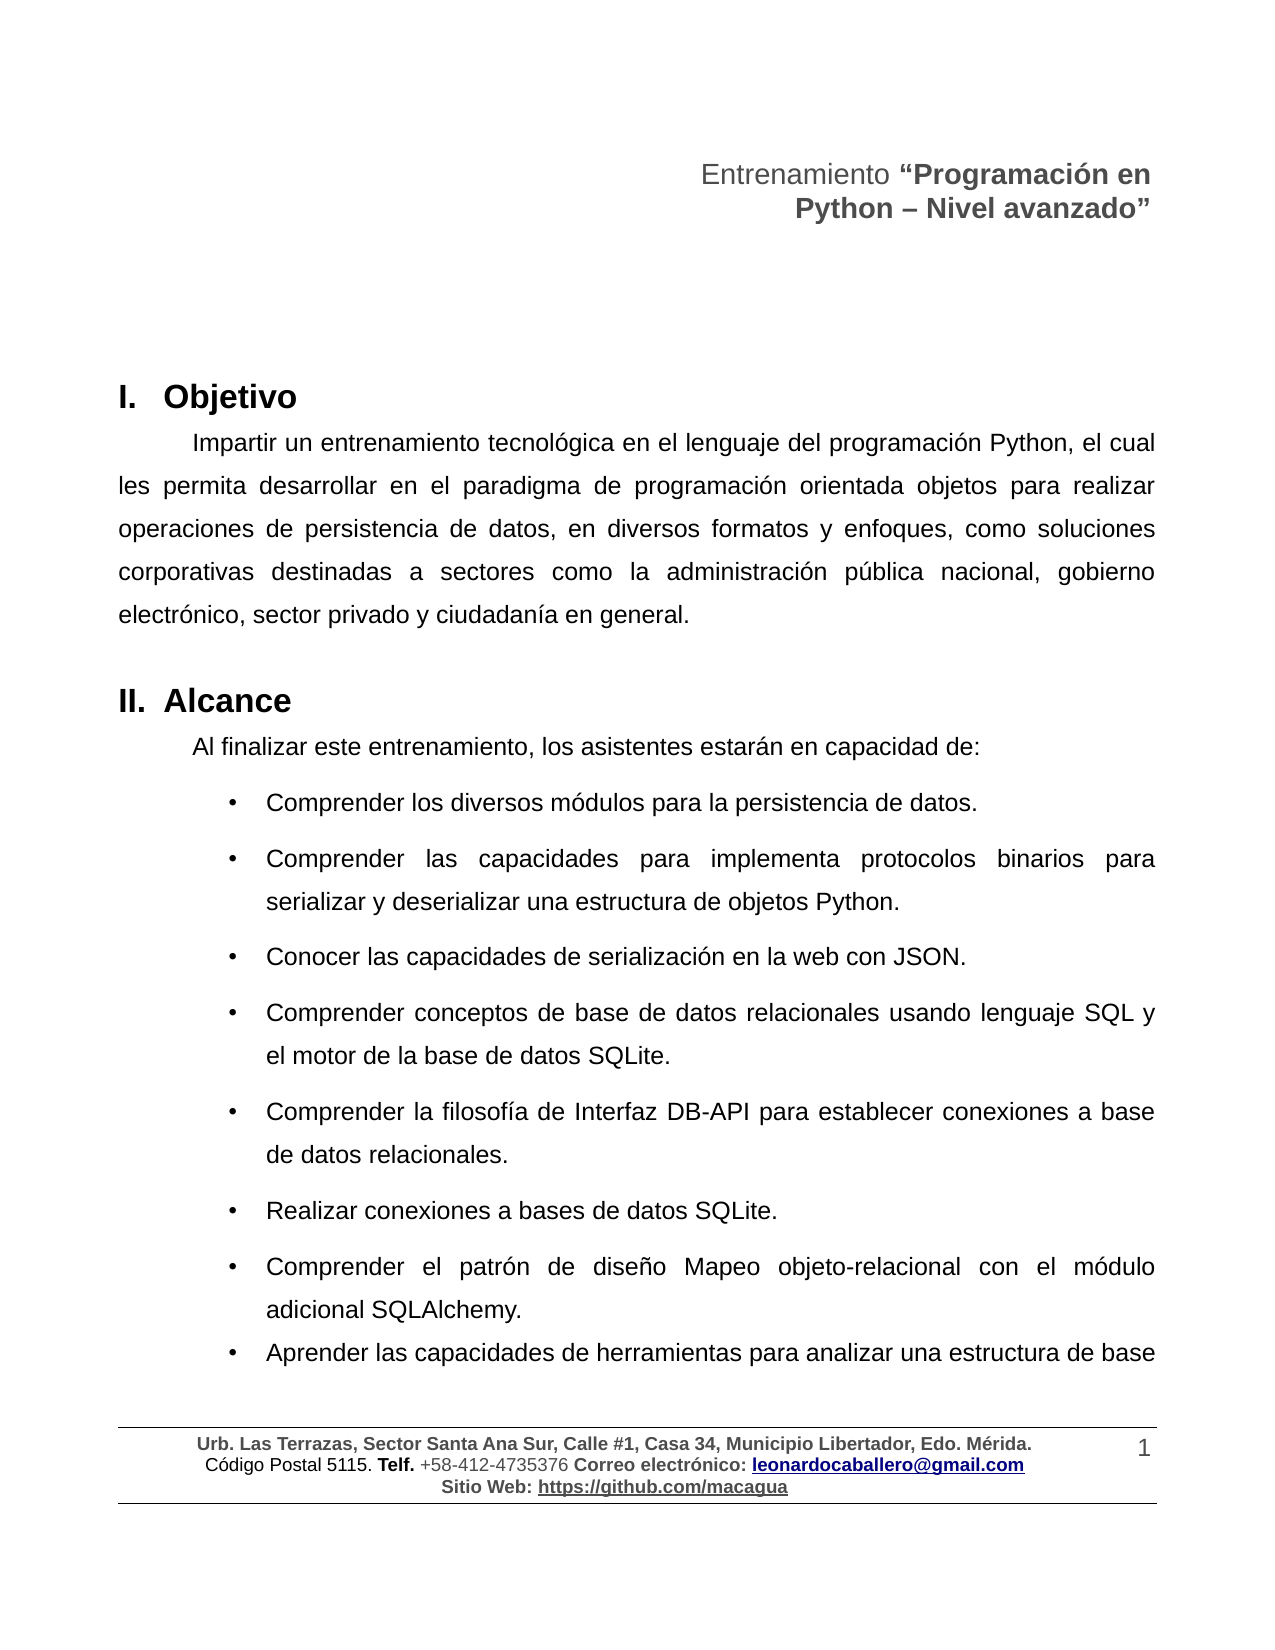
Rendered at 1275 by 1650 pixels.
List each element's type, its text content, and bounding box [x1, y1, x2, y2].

text Al finalizar este entrenamiento, los asistentes estarán en capacidad de: [118, 732, 1157, 761]
list Comprender conceptos de base de datos relacionales usando lenguaje SQL y el motor de la base de datos SQLite. [228, 998, 1157, 1070]
list Comprender los diversos módulos para la persistencia de datos. [228, 788, 1157, 817]
list Comprender la filosofía de Interfaz DB-API para establecer conexiones a base de datos relacionales. [228, 1097, 1157, 1169]
list Comprender las capacidades para implementa protocolos binarios para serializar y deserializar una estructura de objetos Python. [228, 843, 1157, 916]
list Conocer las capacidades de serialización en la web con JSON. [228, 942, 1157, 971]
list Realizar conexiones a bases de datos SQLite. [228, 1196, 1157, 1225]
subtitle Alcance [118, 681, 1157, 720]
list Comprender el patrón de diseño Mapeo objeto-relacional con el módulo adicional SQLAlchemy. [228, 1252, 1157, 1323]
subtitle Objetivo [118, 377, 1157, 415]
text Impartir un entrenamiento tecnológica en el lenguaje del programación Python, el cual les permita desarrollar en el paradigma de programación orientada objetos para realizar operaciones de persistencia de datos, en diversos formatos y enfoques, como soluciones corporativas destinadas a sectores como la administración pública nacional, gobierno electrónico, sector privado y ciudadanía en general. [118, 428, 1157, 629]
list Aprender las capacidades de herramientas para analizar una estructura de base [228, 1338, 1157, 1367]
